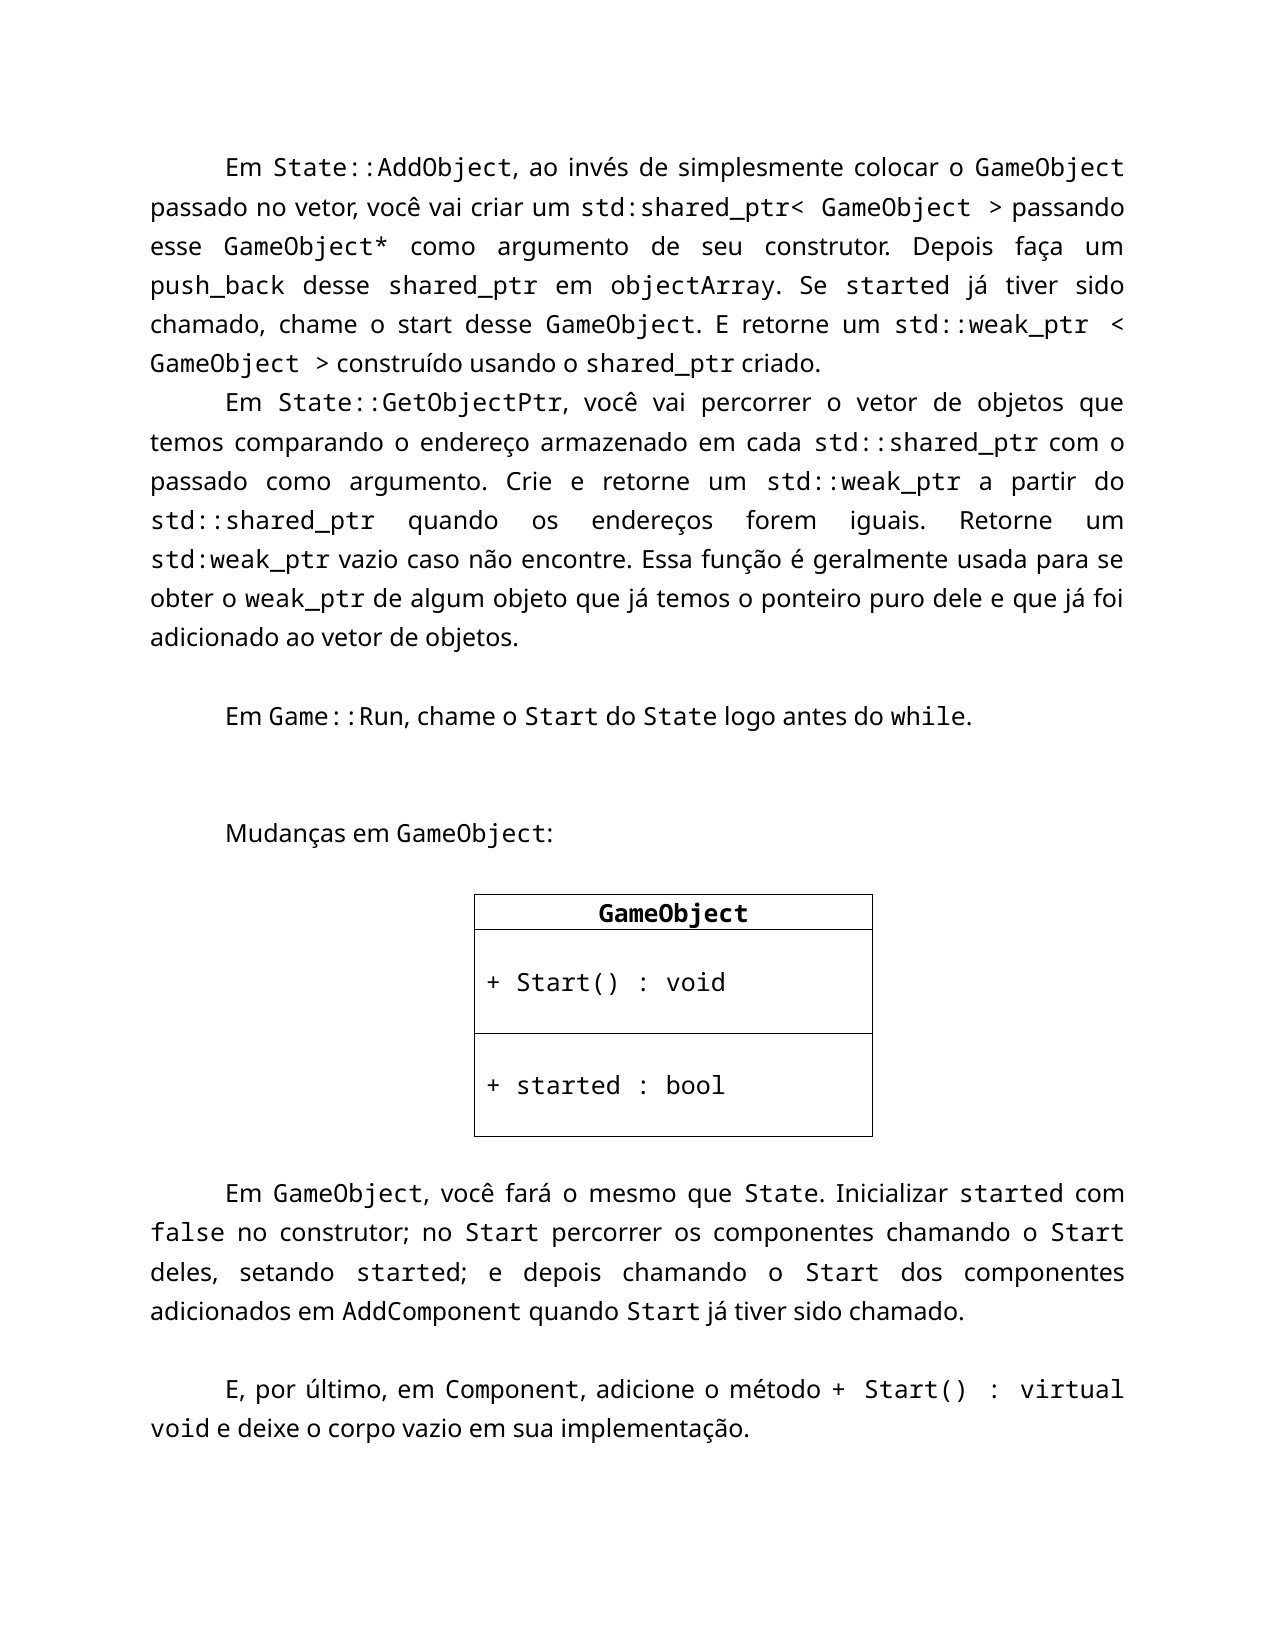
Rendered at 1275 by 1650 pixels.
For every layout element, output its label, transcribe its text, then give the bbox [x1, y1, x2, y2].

table_header GameObject [475, 895, 872, 929]
text Em Game::Run, chame o Start do State logo antes do while. [150, 698, 1125, 732]
text Mudanças em GameObject: [150, 816, 1125, 850]
table_cell + started : bool [475, 1034, 872, 1136]
text Em State::AddObject, ao invés de simplesmente colocar o GameObject passado no vetor, você vai criar um std:shared_ptr< GameObject > passando esse GameObject* como argumento de seu construtor. Depois faça um push_back desse shared_ptr em objectArray. Se started já tiver sido chamado, chame o start desse GameObject. E retorne um std::weak_ptr < GameObject > construído usando o shared_ptr criado. [150, 150, 1125, 380]
text Em GameObject, você fará o mesmo que State. Inicializar started com false no construtor; no Start percorrer os componentes chamando o Start deles, setando started; e depois chamando o Start dos componentes adicionados em AddComponent quando Start já tiver sido chamado. [150, 1176, 1125, 1327]
text E, por último, em Component, adicione o método + Start() : virtual void e deixe o corpo vazio em sua implementação. [150, 1372, 1125, 1445]
table_cell + Start() : void [475, 930, 872, 1032]
text Em State::GetObjectPtr, você vai percorrer o vetor de objetos que temos comparando o endereço armazenado em cada std::shared_ptr com o passado como argumento. Crie e retorne um std::weak_ptr a partir do std::shared_ptr quando os endereços forem iguais. Retorne um std:weak_ptr vazio caso não encontre. Essa função é geralmente usada para se obter o weak_ptr de algum objeto que já temos o ponteiro puro dele e que já foi adicionado ao vetor de objetos. [150, 385, 1125, 654]
